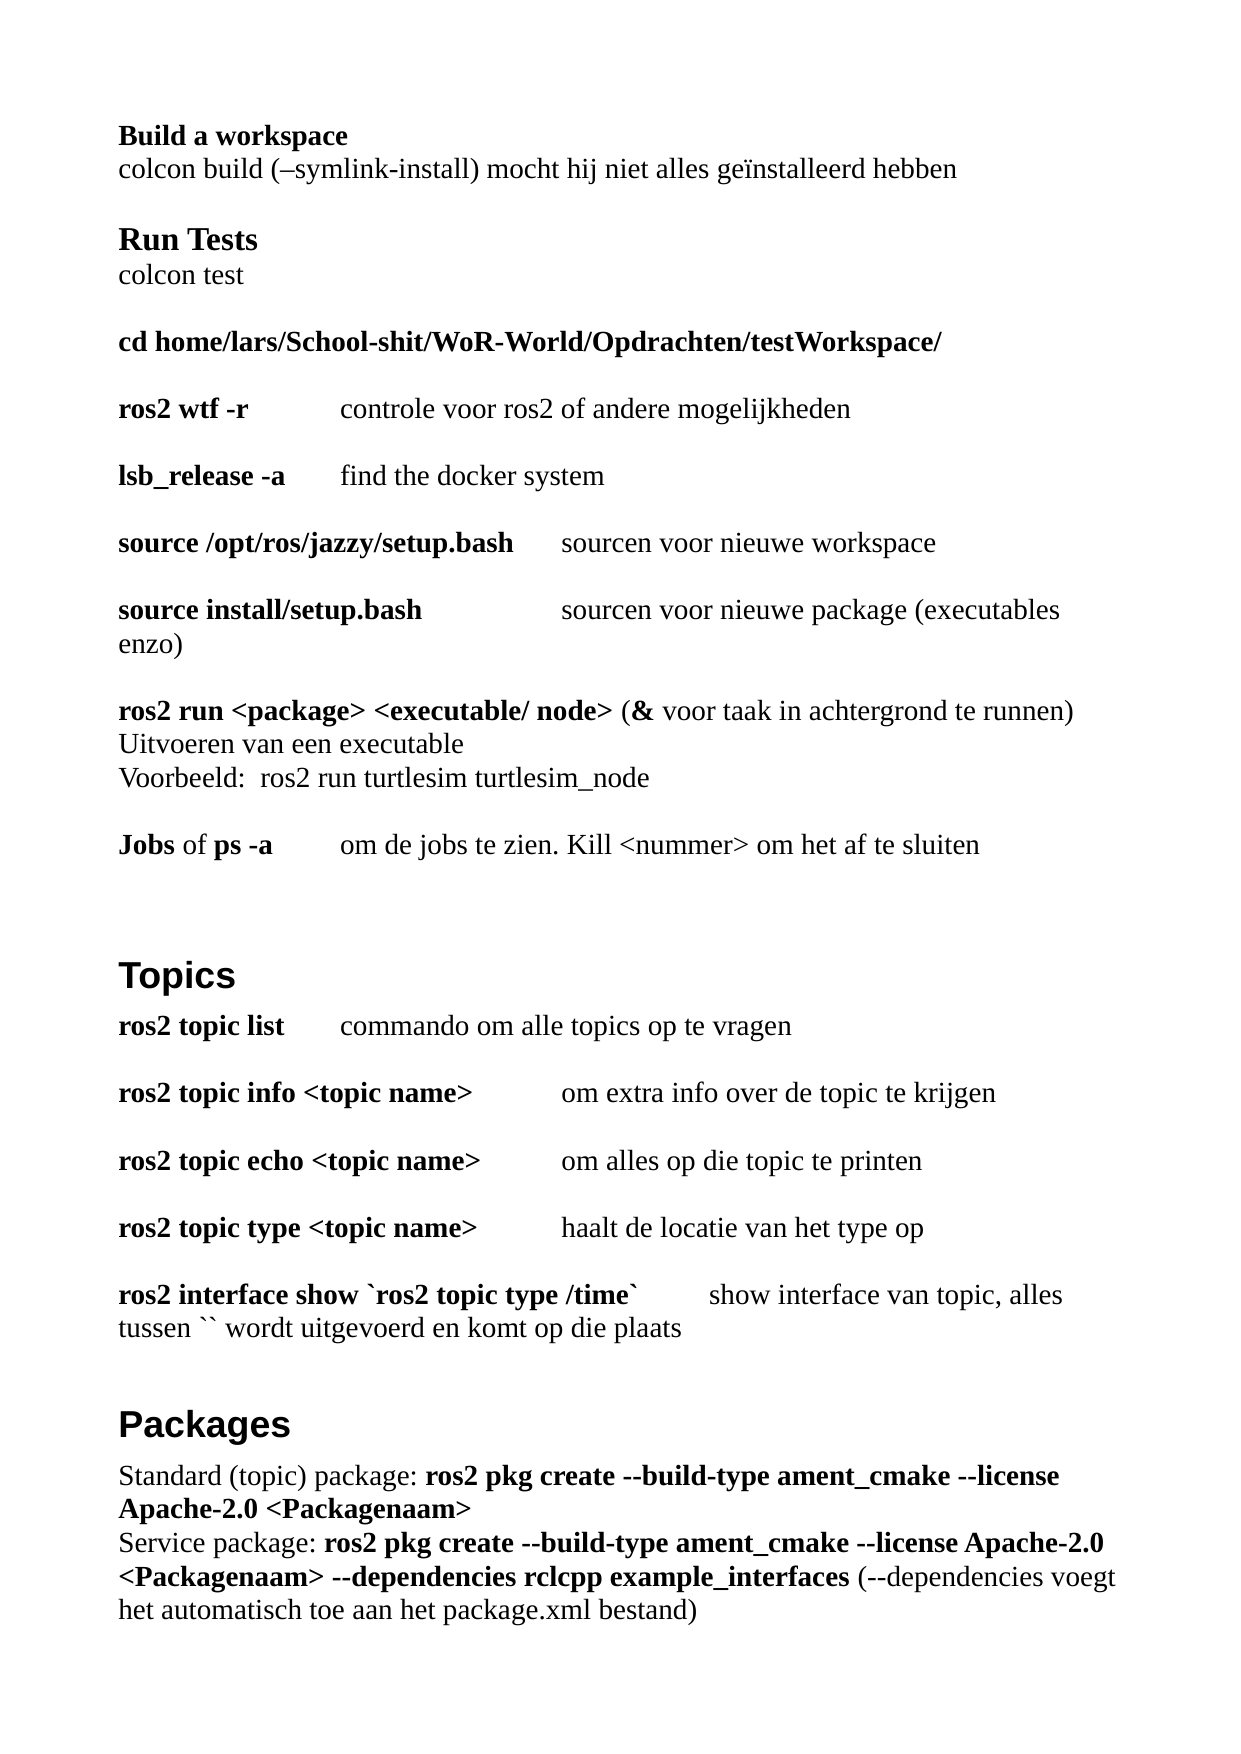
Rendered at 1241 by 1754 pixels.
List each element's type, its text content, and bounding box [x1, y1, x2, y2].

text source install/setup.bash sourcen voor nieuwe package (executables enzo) [118, 592, 1122, 659]
text Service package: ros2 pkg create --build-type ament_cmake --license Apache-2.0 <Packagenaam> --dependencies rclcpp example_interfaces (--dependencies voegt het automatisch toe aan het package.xml bestand) [118, 1525, 1122, 1626]
text ros2 topic echo <topic name> om alles op die topic te printen [118, 1143, 1122, 1176]
text ros2 run <package> <executable/ node> (& voor taak in achtergrond te runnen) Uitvoeren van een executable [118, 693, 1122, 760]
text colcon test [118, 257, 1122, 291]
text ros2 interface show `ros2 topic type /time` show interface van topic, alles tussen `` wordt uitgevoerd en komt op die plaats [118, 1277, 1122, 1344]
text Standard (topic) package: ros2 pkg create --build-type ament_cmake --license Apache-2.0 <Packagenaam> [118, 1458, 1122, 1525]
text cd home/lars/School-shit/WoR-World/Opdrachten/testWorkspace/ [118, 324, 1122, 358]
text ros2 topic info <topic name> om extra info over de topic te krijgen [118, 1076, 1122, 1109]
text Voorbeeld: ros2 run turtlesim turtlesim_node [118, 760, 1122, 794]
text Build a workspace [118, 118, 1122, 152]
text Run Tests [118, 219, 1122, 257]
text ros2 topic type <topic name> haalt de locatie van het type op [118, 1210, 1122, 1243]
text lsb_release -a find the docker system [118, 458, 1122, 492]
subtitle Topics [118, 953, 1122, 996]
subtitle Packages [118, 1402, 1122, 1446]
text Jobs of ps -a om de jobs te zien. Kill <nummer> om het af te sluiten [118, 827, 1122, 861]
text ros2 topic list commando om alle topics op te vragen [118, 1008, 1122, 1042]
text colcon build (–symlink-install) mocht hij niet alles geïnstalleerd hebben [118, 152, 1122, 185]
text source /opt/ros/jazzy/setup.bash sourcen voor nieuwe workspace [118, 525, 1122, 559]
text ros2 wtf -r controle voor ros2 of andere mogelijkheden [118, 391, 1122, 425]
